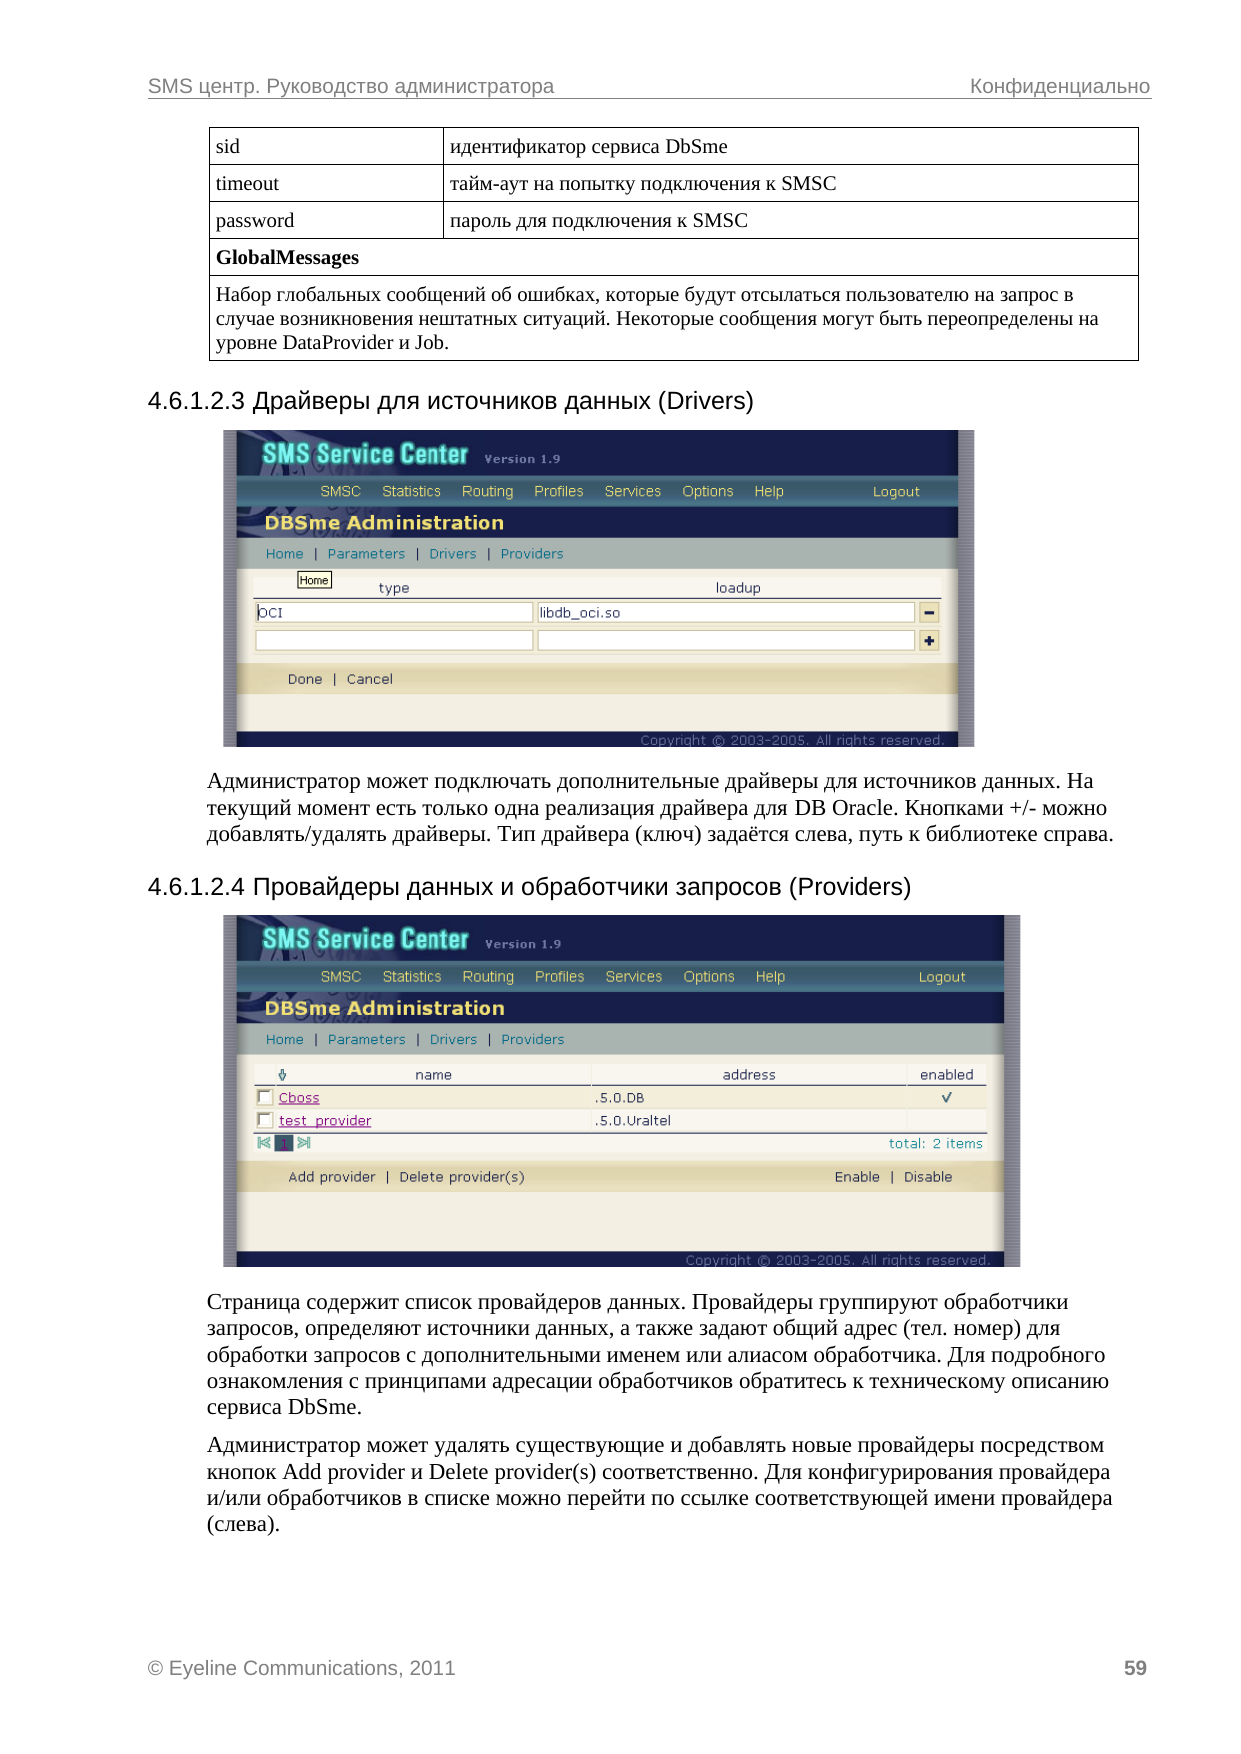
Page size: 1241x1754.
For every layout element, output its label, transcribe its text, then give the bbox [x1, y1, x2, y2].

picture [223, 430, 975, 747]
text Страница содержит список провайдеров данных. Провайдеры группируют обработчики запросов, определяют источники данных, а также задают общий адрес (тел. номер) для обработки запросов с дополнительными именем или алиасом обработчика. Для подробного ознакомления с принципами адресации обработчиков обратитесь к техническому описанию сервиса DbSme. [207, 1288, 1152, 1420]
subtitle Провайдеры данных и обработчики запросов (Providers) [148, 871, 1152, 900]
table_cell sid [210, 128, 443, 164]
table_cell password [210, 202, 443, 238]
table_cell GlobalMessages [210, 239, 1138, 275]
table_cell пароль для подключения к SMSC [444, 202, 1138, 238]
text Администратор может подключать дополнительные драйверы для источников данных. На текущий момент есть только одна реализация драйвера для DB Oracle. Кнопками +/- можно добавлять/удалять драйверы. Тип драйвера (ключ) задаётся слева, путь к библиотеке справа. [207, 767, 1152, 846]
table_cell идентификатор сервиса DbSme [444, 128, 1138, 164]
subtitle Драйверы для источников данных (Drivers) [148, 386, 1152, 415]
table_cell тайм-аут на попытку подключения к SMSC [444, 165, 1138, 201]
text Администратор может удалять существующие и добавлять новые провайдеры посредством кнопок Add provider и Delete provider(s) соответственно. Для конфигурирования провайдера и/или обработчиков в списке можно перейти по ссылке соответствующей имени провайдера (слева). [207, 1431, 1152, 1537]
table_cell Набор глобальных сообщений об ошибках, которые будут отсылаться пользователю на запрос в случае возникновения нештатных ситуаций. Некоторые сообщения могут быть переопределены на уровне DataProvider и Job. [210, 276, 1138, 360]
picture [223, 915, 1021, 1267]
table_cell timeout [210, 165, 443, 201]
